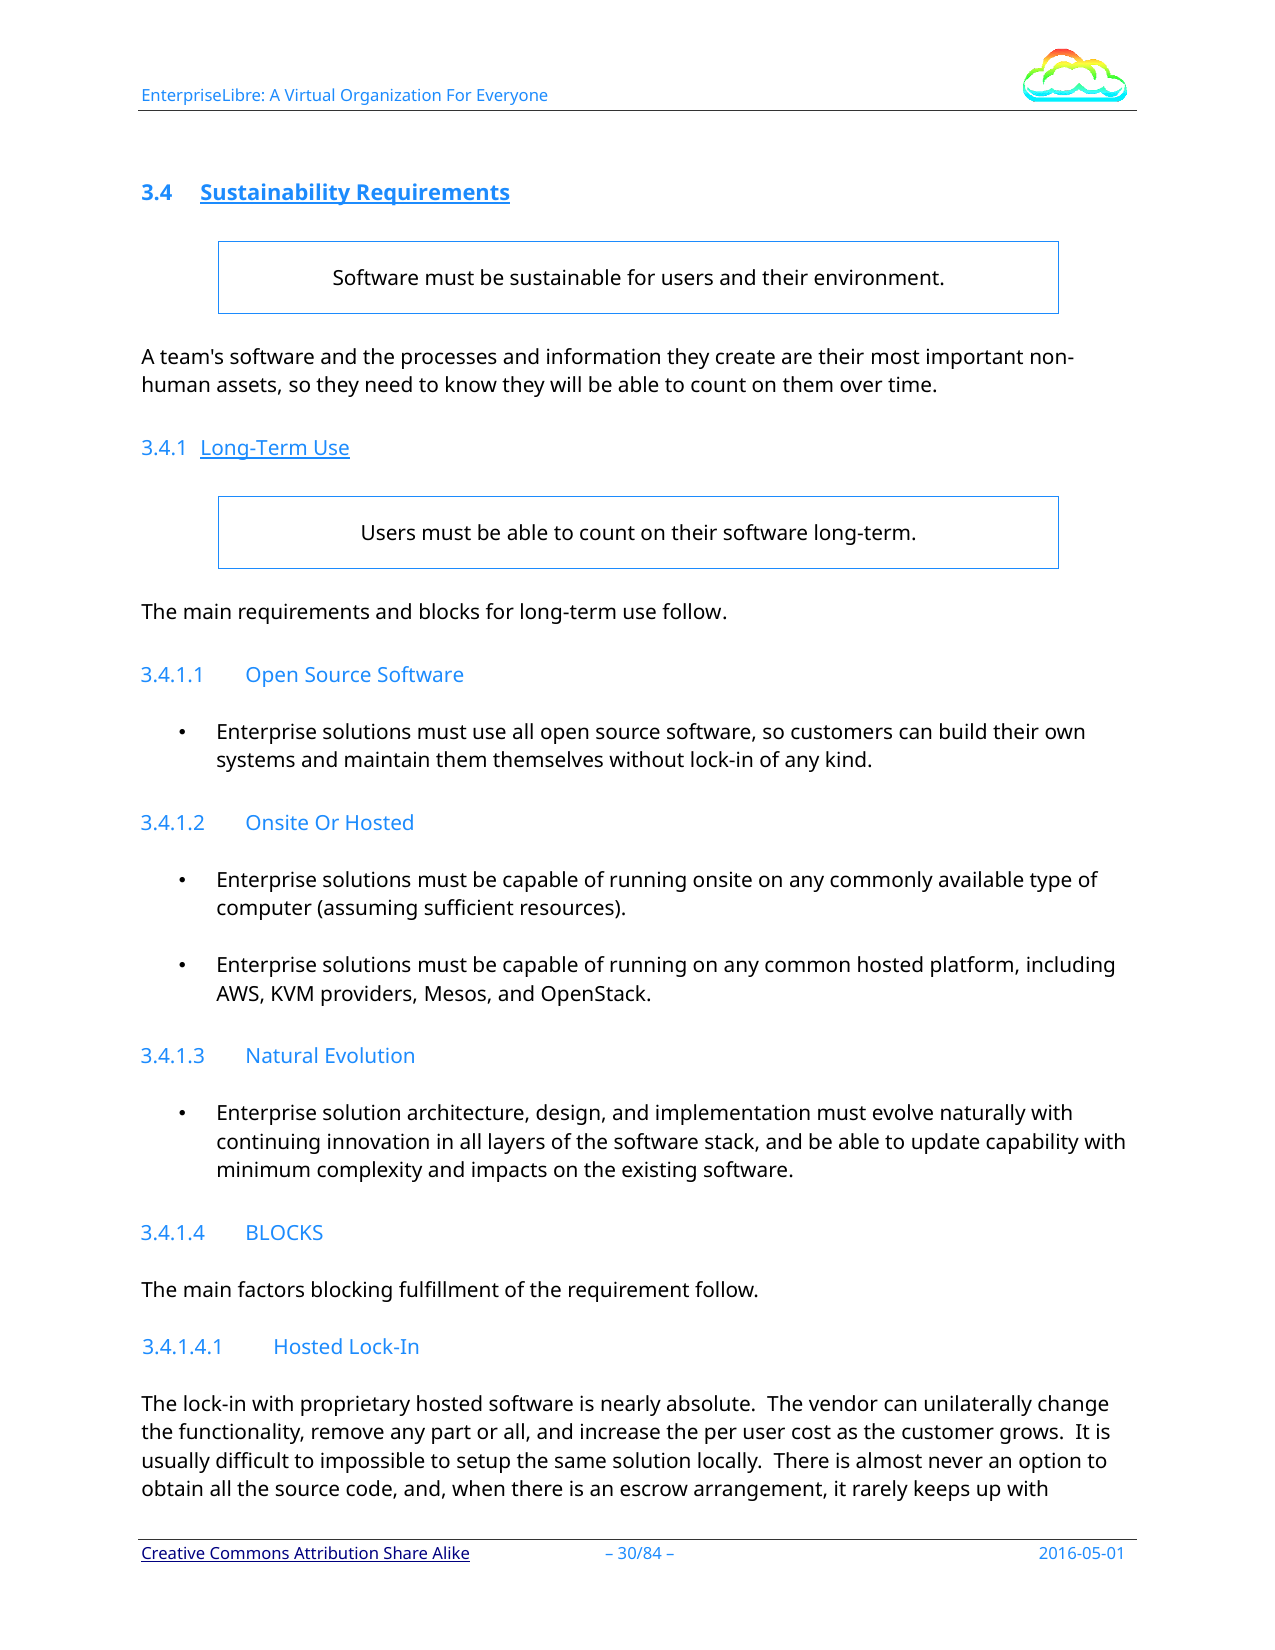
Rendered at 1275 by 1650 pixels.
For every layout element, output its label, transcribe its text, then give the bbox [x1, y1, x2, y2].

subtitle Onsite Or Hosted [135, 808, 1134, 837]
list Enterprise solutions must use all open source software, so customers can build their own systems and maintain them themselves without lock-in of any kind. [178, 717, 1134, 774]
subtitle Natural Evolution [135, 1042, 1134, 1070]
table_header Software must be sustainable for users and their environment. [219, 242, 1058, 312]
list Enterprise solutions must be capable of running onsite on any commonly available type of computer (assuming sufficient resources). [178, 865, 1134, 922]
text The lock-in with proprietary hosted software is nearly absolute. The vendor can unilaterally change the functionality, remove any part or all, and increase the per user cost as the customer grows. It is usually difficult to impossible to setup the same solution locally. There is almost never an option to obtain all the source code, and, when there is an escrow arrangement, it rarely keeps up with [141, 1389, 1134, 1503]
subtitle Hosted Lock-In [137, 1332, 1134, 1360]
subtitle Long-Term Use [141, 433, 1134, 462]
subtitle Open Source Software [135, 660, 1134, 688]
text The main requirements and blocks for long-term use follow. [141, 597, 1134, 626]
subtitle Sustainability Requirements [141, 177, 1134, 206]
picture [1022, 47, 1128, 102]
text A team's software and the processes and information they create are their most important non-human assets, so they need to know they will be able to count on them over time. [141, 342, 1134, 399]
table_header Users must be able to count on their software long-term. [219, 497, 1058, 568]
text The main factors blocking fulfillment of the requirement follow. [141, 1275, 1134, 1303]
list Enterprise solution architecture, design, and implementation must evolve naturally with continuing innovation in all layers of the software stack, and be able to update capability with minimum complexity and impacts on the existing software. [178, 1098, 1134, 1184]
subtitle BLOCKS [135, 1218, 1134, 1247]
list Enterprise solutions must be capable of running on any common hosted platform, including AWS, KVM providers, Mesos, and OpenStack. [178, 950, 1134, 1007]
